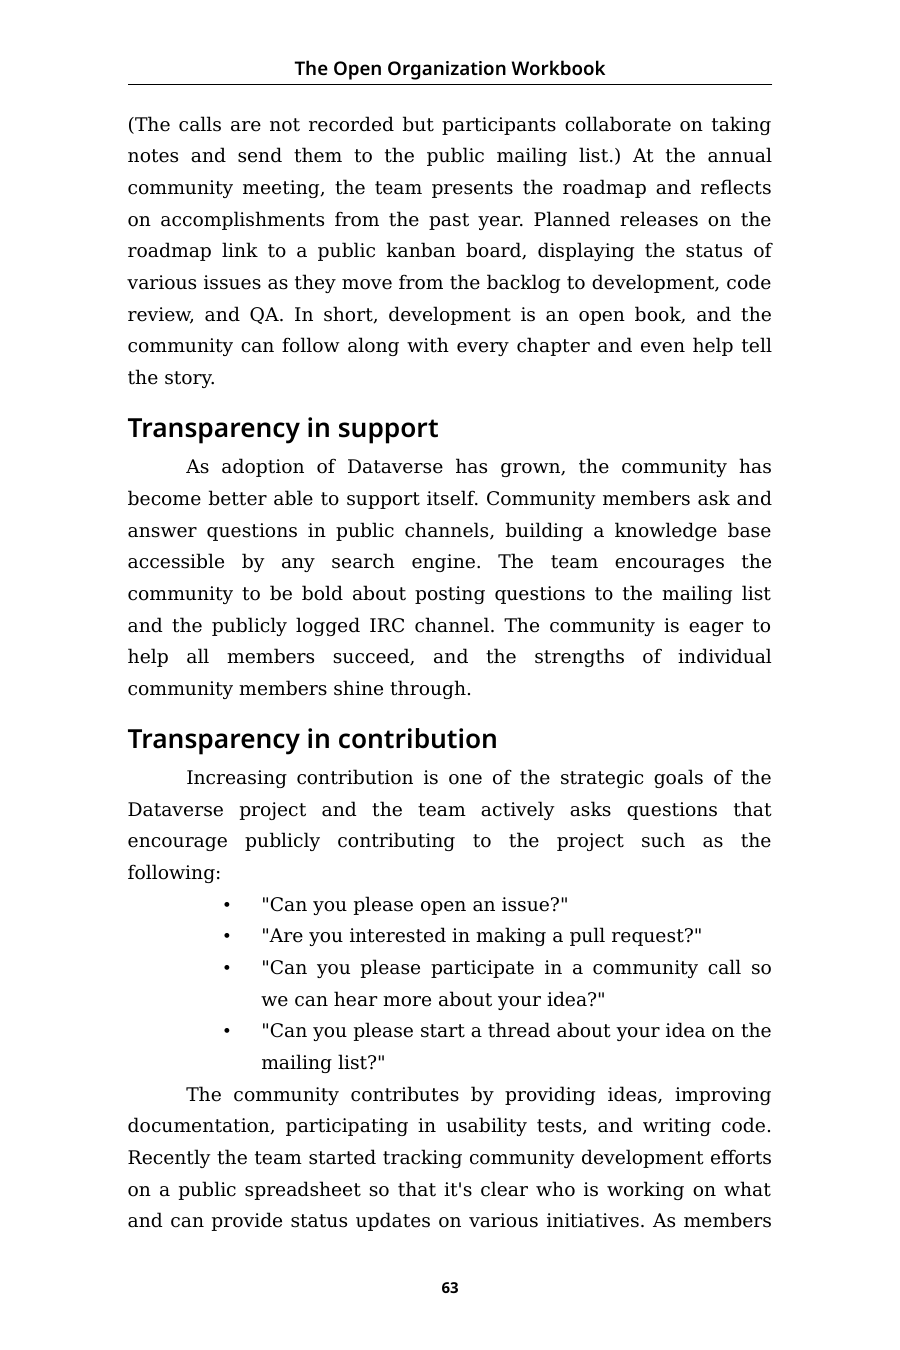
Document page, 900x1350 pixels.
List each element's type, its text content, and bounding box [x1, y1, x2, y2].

subtitle Transparency in contribution [127, 724, 772, 754]
text Increasing contribution is one of the strategic goals of the Dataverse project and the team actively asks questions that encourage publicly contributing to the project such as the following: [127, 767, 772, 884]
subtitle Transparency in support [127, 413, 772, 444]
list "Are you interested in making a pull request?" [223, 925, 772, 947]
text As adoption of Dataverse has grown, the community has become better able to support itself. Community members ask and answer questions in public channels, building a knowledge base accessible by any search engine. The team encourages the community to be bold about posting questions to the mailing list and the publicly logged IRC channel. The community is eager to help all members succeed, and the strengths of individual community members shine through. [127, 456, 772, 700]
list "Can you please open an issue?" [223, 894, 772, 916]
text The community contributes by providing ideas, improving documentation, participating in usability tests, and writing code. Recently the team started tracking community development efforts on a public spreadsheet so that it's clear who is working on what and can provide status updates on various initiatives. As members [127, 1084, 772, 1232]
list "Can you please participate in a community call so we can hear more about your idea?" [223, 957, 772, 1011]
list "Can you please start a thread about your idea on the mailing list?" [223, 1020, 772, 1074]
text (The calls are not recorded but participants collaborate on taking notes and send them to the public mailing list.) At the annual community meeting, the team presents the roadmap and reflects on accomplishments from the past year. Planned releases on the roadmap link to a public kanban board, displaying the status of various issues as they move from the backlog to development, code review, and QA. In short, development is an open book, and the community can follow along with every chapter and even help tell the story. [127, 114, 772, 389]
